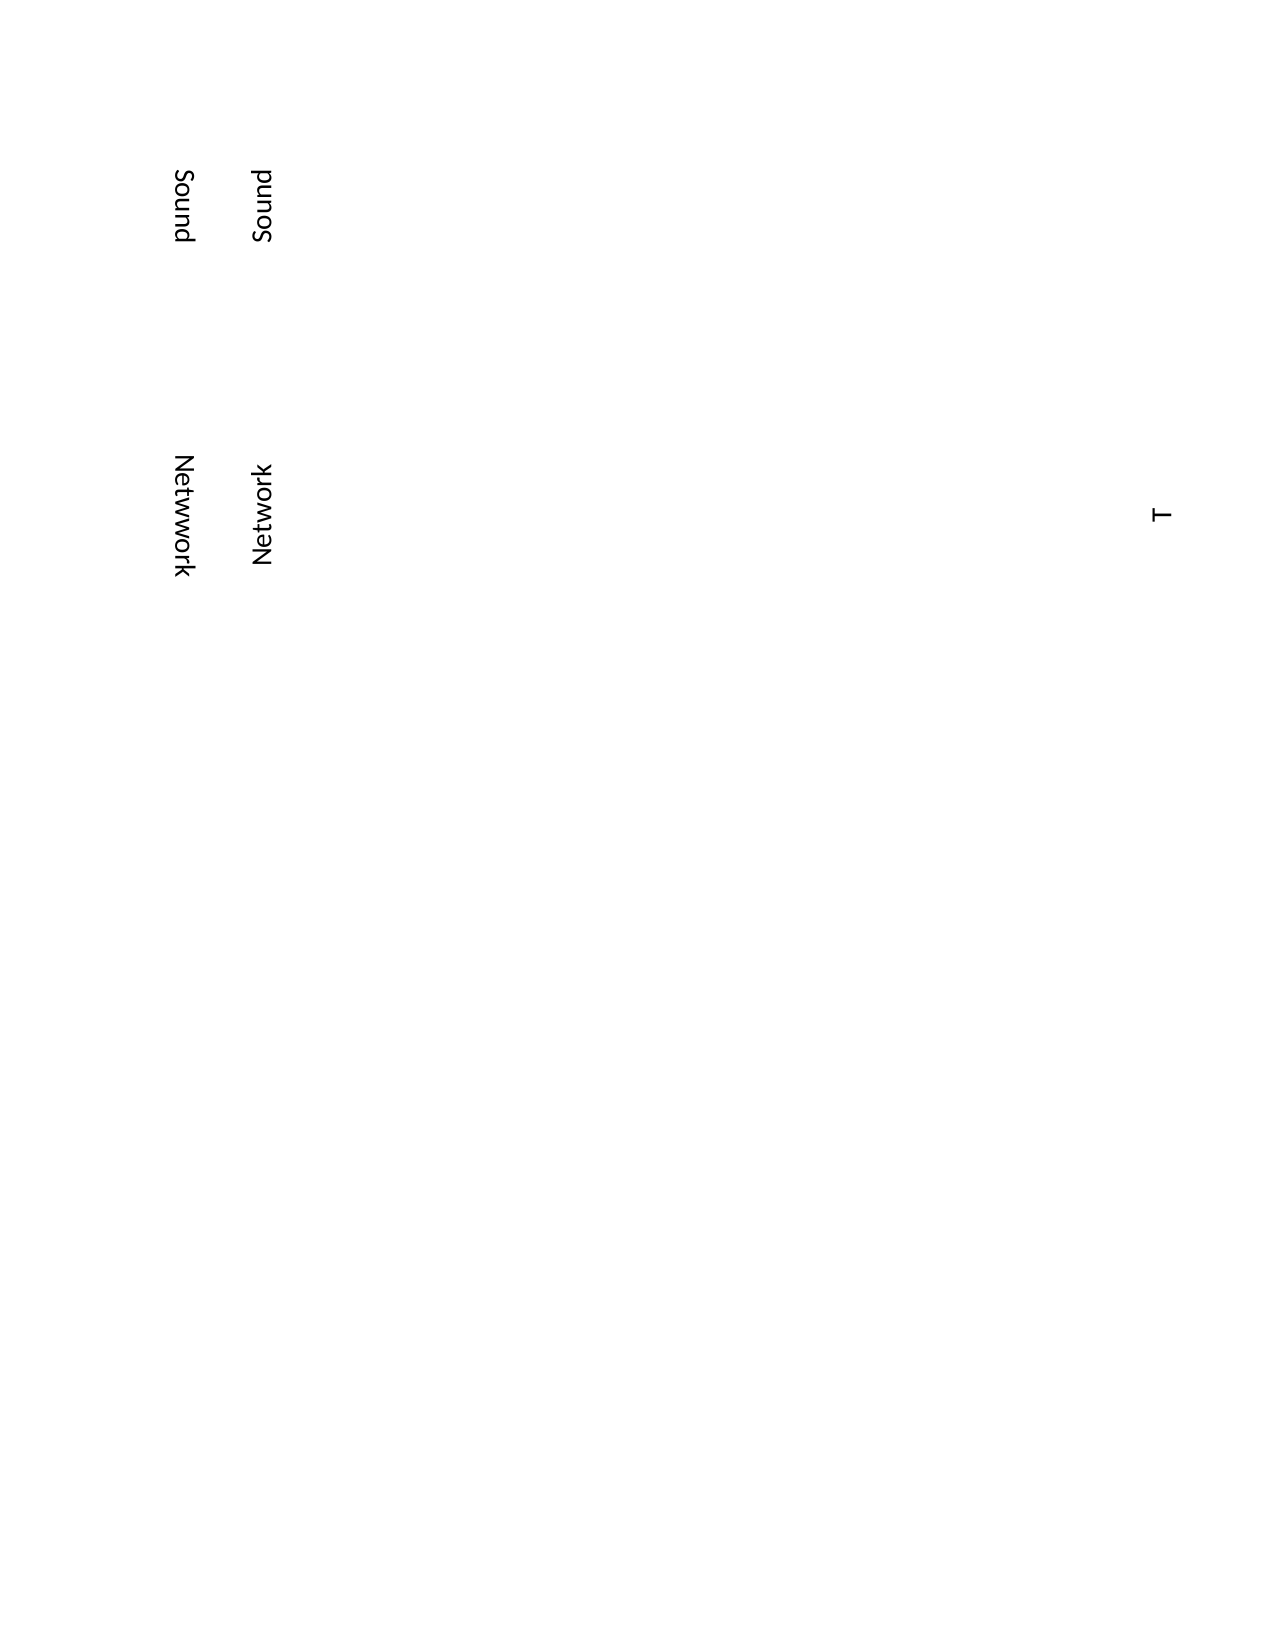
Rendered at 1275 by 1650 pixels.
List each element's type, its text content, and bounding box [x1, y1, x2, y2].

table_cell [824, 384, 898, 647]
table_header [599, 75, 748, 337]
table_header [749, 75, 823, 337]
table_cell [1124, 647, 1198, 694]
table_cell [149, 1266, 223, 1312]
table_cell [749, 1313, 823, 1575]
table_cell [524, 694, 598, 956]
table_cell [824, 956, 898, 1003]
table_header [1124, 75, 1198, 337]
table_cell [299, 1266, 448, 1312]
table_cell [749, 1003, 823, 1266]
table_cell [524, 1313, 598, 1575]
table_cell [449, 338, 523, 384]
table_cell [149, 956, 223, 1003]
table_cell [824, 694, 898, 956]
table_cell [824, 1266, 898, 1312]
table_cell [524, 647, 598, 694]
table_cell [224, 1003, 298, 1266]
table_cell [224, 338, 298, 384]
table_cell Netwwork [149, 384, 223, 647]
table_cell [299, 647, 448, 694]
table_cell [1124, 956, 1198, 1003]
table_cell [749, 384, 823, 647]
table_cell [749, 647, 823, 694]
table_cell [749, 338, 823, 384]
table_cell [899, 1266, 1048, 1312]
table_cell [899, 694, 1048, 956]
table_cell [449, 384, 523, 647]
table_cell [1049, 647, 1123, 694]
table_cell [224, 647, 298, 694]
table_cell [524, 1003, 598, 1266]
table_cell [824, 338, 898, 384]
table_header [299, 75, 448, 337]
table_cell [149, 338, 223, 384]
table_cell [449, 1003, 523, 1266]
table_header [899, 75, 1048, 337]
table_cell [299, 956, 448, 1003]
table_cell [1049, 1313, 1123, 1575]
table_header Sound [224, 75, 298, 337]
table_cell [449, 956, 523, 1003]
table_cell [824, 647, 898, 694]
table_cell [1124, 1313, 1198, 1575]
table_cell [599, 1313, 748, 1575]
table_cell [899, 1003, 1048, 1266]
table_cell [149, 1003, 223, 1266]
table_cell [749, 1266, 823, 1312]
table_cell [899, 647, 1048, 694]
table_cell [749, 956, 823, 1003]
table_cell [1049, 1003, 1123, 1266]
table_cell [299, 1003, 448, 1266]
table_cell [899, 956, 1048, 1003]
table_header [1049, 75, 1123, 337]
table_cell [149, 1313, 223, 1575]
table_cell [449, 1313, 523, 1575]
table_cell [1049, 384, 1123, 647]
table_cell [299, 694, 448, 956]
table_cell [299, 384, 448, 647]
table_header [824, 75, 898, 337]
table_cell [599, 647, 748, 694]
table_cell [1124, 1003, 1198, 1266]
table_cell [1049, 1266, 1123, 1312]
table_cell [299, 338, 448, 384]
table_cell [524, 1266, 598, 1312]
table_cell [449, 1266, 523, 1312]
table_cell [224, 1266, 298, 1312]
table_cell [824, 1003, 898, 1266]
table_cell [599, 1003, 748, 1266]
table_cell [599, 384, 748, 647]
table_cell [899, 1313, 1048, 1575]
table_cell [1124, 338, 1198, 384]
table_cell [599, 956, 748, 1003]
table_cell [524, 338, 598, 384]
table_cell [224, 1313, 298, 1575]
table_cell Network [224, 384, 298, 647]
table_cell [224, 694, 298, 956]
table_cell [1049, 338, 1123, 384]
table_cell [899, 338, 1048, 384]
table_header [524, 75, 598, 337]
table_cell [899, 384, 1048, 647]
table_cell [1124, 1266, 1198, 1312]
table_cell [749, 694, 823, 956]
table_cell [149, 647, 223, 694]
table_header Sound [149, 75, 223, 337]
table_cell [1049, 956, 1123, 1003]
table_cell [299, 1313, 448, 1575]
table_cell [449, 694, 523, 956]
table_cell [224, 956, 298, 1003]
table_header [449, 75, 523, 337]
table_cell [1124, 694, 1198, 956]
table_cell [449, 647, 523, 694]
table_cell T [1124, 384, 1198, 647]
table_cell [524, 384, 598, 647]
table_cell [599, 1266, 748, 1312]
table_cell [524, 956, 598, 1003]
table_cell [599, 694, 748, 956]
table_cell [599, 338, 748, 384]
table_cell [149, 694, 223, 956]
table_cell [824, 1313, 898, 1575]
table_cell [1049, 694, 1123, 956]
